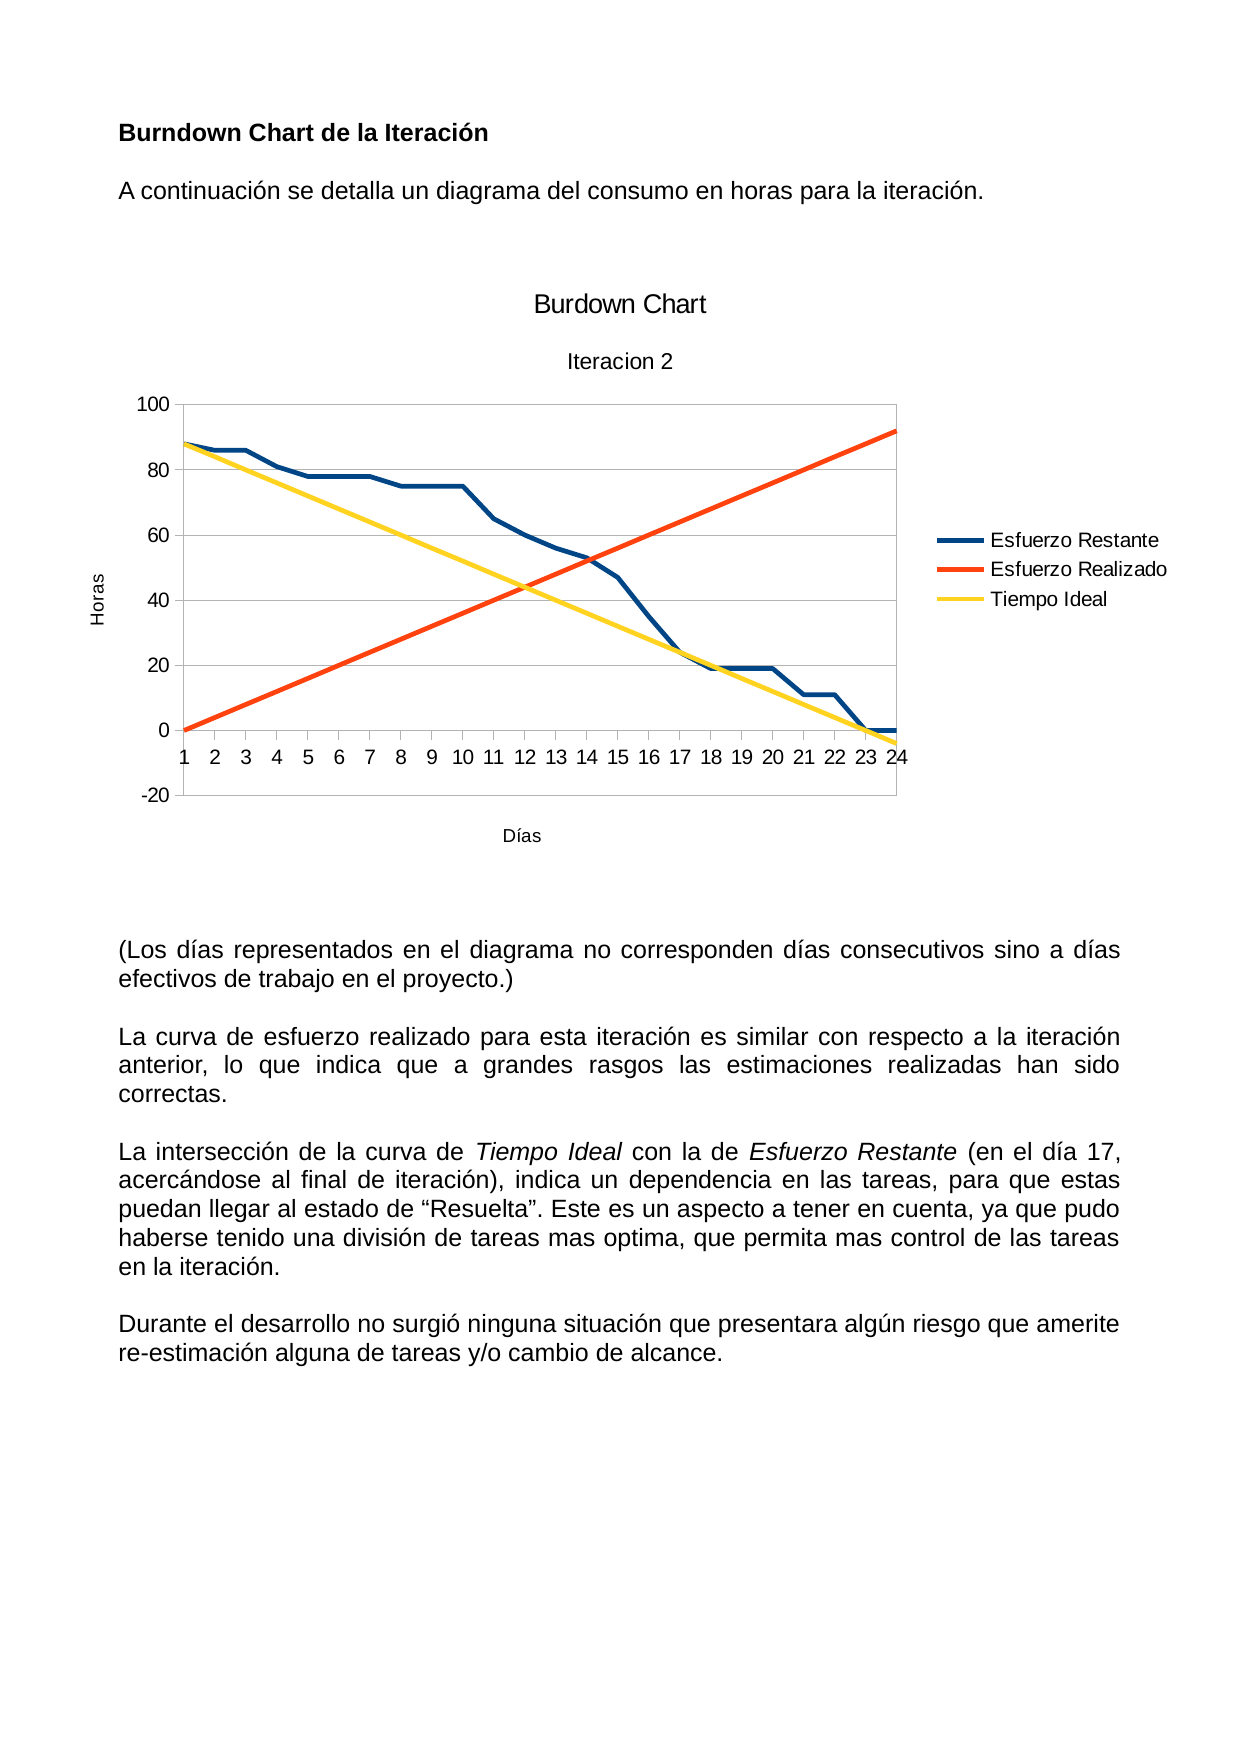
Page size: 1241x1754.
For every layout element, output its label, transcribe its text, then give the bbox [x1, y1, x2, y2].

text Burndown Chart de la Iteración [118, 118, 1122, 147]
text (Los días representados en el diagrama no corresponden días consecutivos sino a días efectivos de trabajo en el proyecto.) [118, 935, 1122, 993]
text La curva de esfuerzo realizado para esta iteración es similar con respecto a la iteración anterior, lo que indica que a grandes rasgos las estimaciones realizadas han sido correctas. [118, 1022, 1122, 1108]
text Durante el desarrollo no surgió ninguna situación que presentara algún riesgo que amerite re-estimación alguna de tareas y/o cambio de alcance. [118, 1309, 1122, 1367]
text A continuación se detalla un diagrama del consumo en horas para la iteración. [118, 176, 1122, 204]
text La intersección de la curva de Tiempo Ideal con la de Esfuerzo Restante (en el día 17, acercándose al final de iteración), indica un dependencia en las tareas, para que estas puedan llegar al estado de “Resuelta”. Este es un aspecto a tener en cuenta, ya que pudo haberse tenido una división de tareas mas optima, que permita mas control de las tareas en la iteración. [118, 1137, 1122, 1280]
